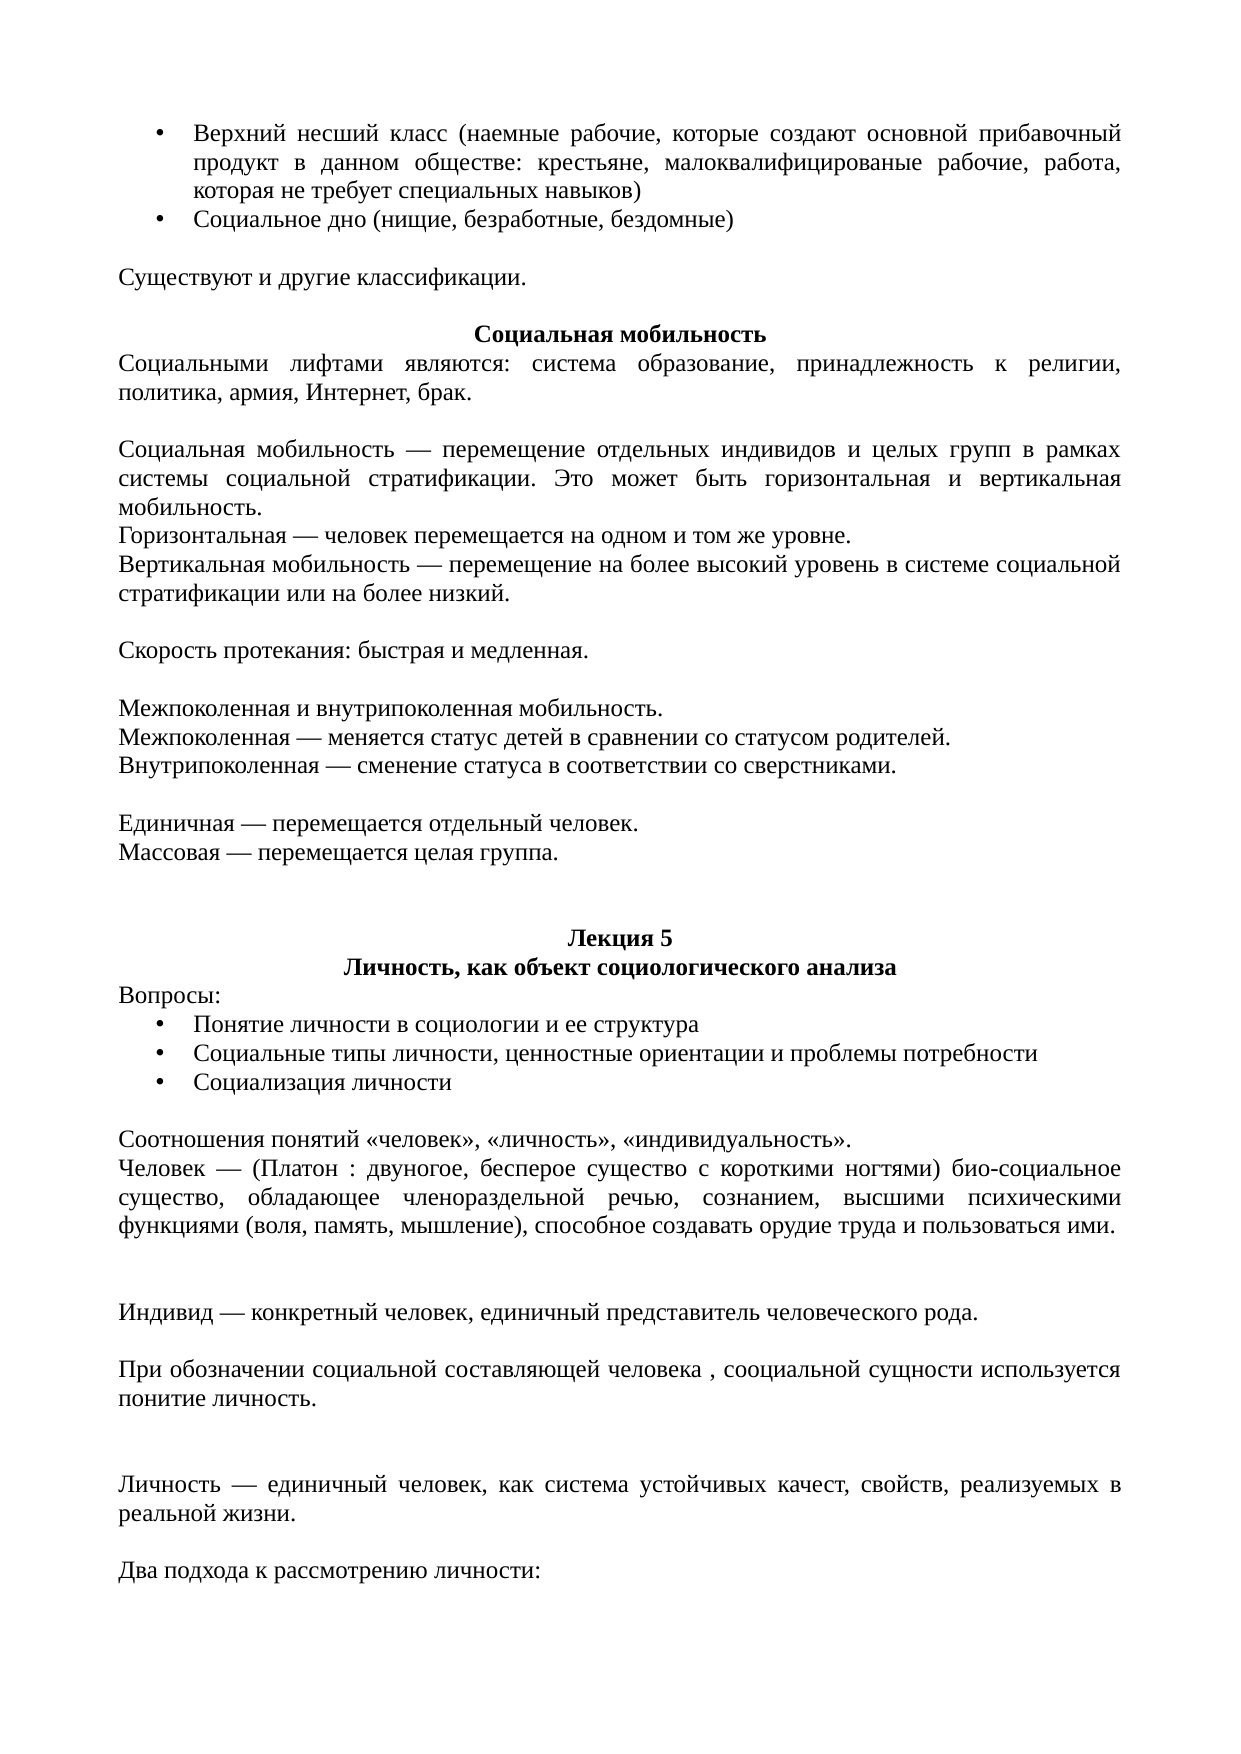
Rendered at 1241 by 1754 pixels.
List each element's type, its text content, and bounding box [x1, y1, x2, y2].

text Человек — (Платон : двуногое, бесперое существо с короткими ногтями) био-социальное существо, обладающее членораздельной речью, сознанием, высшими психическими функциями (воля, память, мышление), способное создавать орудие труда и пользоваться ими. [118, 1153, 1122, 1239]
list Социальное дно (нищие, безработные, бездомные) [156, 204, 1122, 233]
list Социализация личности [156, 1067, 1122, 1096]
text Существуют и другие классификации. [118, 262, 1122, 291]
text Межпоколенная и внутрипоколенная мобильность. [118, 693, 1122, 722]
text Внутрипоколенная — сменение статуса в соответствии со сверстниками. [118, 751, 1122, 779]
text Личность, как объект социологического анализа [118, 952, 1122, 981]
text Индивид — конкретный человек, единичный представитель человеческого рода. [118, 1297, 1122, 1326]
text Скорость протекания: быстрая и медленная. [118, 636, 1122, 664]
text При обозначении социальной составляющей человека , сооциальной сущности используется понитие личность. [118, 1354, 1122, 1412]
text Социальными лифтами являются: система образование, принадлежность к религии, политика, армия, Интернет, брак. [118, 348, 1122, 406]
list Понятие личности в социологии и ее структура [156, 1009, 1122, 1038]
text Социальная мобильность [118, 319, 1122, 348]
text Межпоколенная — меняется статус детей в сравнении со статусом родителей. [118, 722, 1122, 751]
text Личность — единичный человек, как система устойчивых качест, свойств, реализуемых в реальной жизни. [118, 1469, 1122, 1527]
text Социальная мобильность — перемещение отдельных индивидов и целых групп в рамках системы социальной стратификации. Это может быть горизонтальная и вертикальная мобильность. [118, 434, 1122, 521]
text Горизонтальная — человек перемещается на одном и том же уровне. [118, 521, 1122, 549]
text Единичная — перемещается отдельный человек. [118, 808, 1122, 837]
text Массовая — перемещается целая группа. [118, 837, 1122, 866]
list Социальные типы личности, ценностные ориентации и проблемы потребности [156, 1038, 1122, 1067]
text Вопросы: [118, 981, 1122, 1009]
text Вертикальная мобильность — перемещение на более высокий уровень в системе социальной стратификации или на более низкий. [118, 549, 1122, 607]
text Лекция 5 [118, 923, 1122, 952]
list Верхний несший класс (наемные рабочие, которые создают основной прибавочный продукт в данном обществе: крестьяне, малоквалифицированые рабочие, работа, которая не требует специальных навыков) [156, 118, 1122, 204]
text Два подхода к рассмотрению личности: [118, 1556, 1122, 1584]
text Соотношения понятий «человек», «личность», «индивидуальность». [118, 1124, 1122, 1153]
